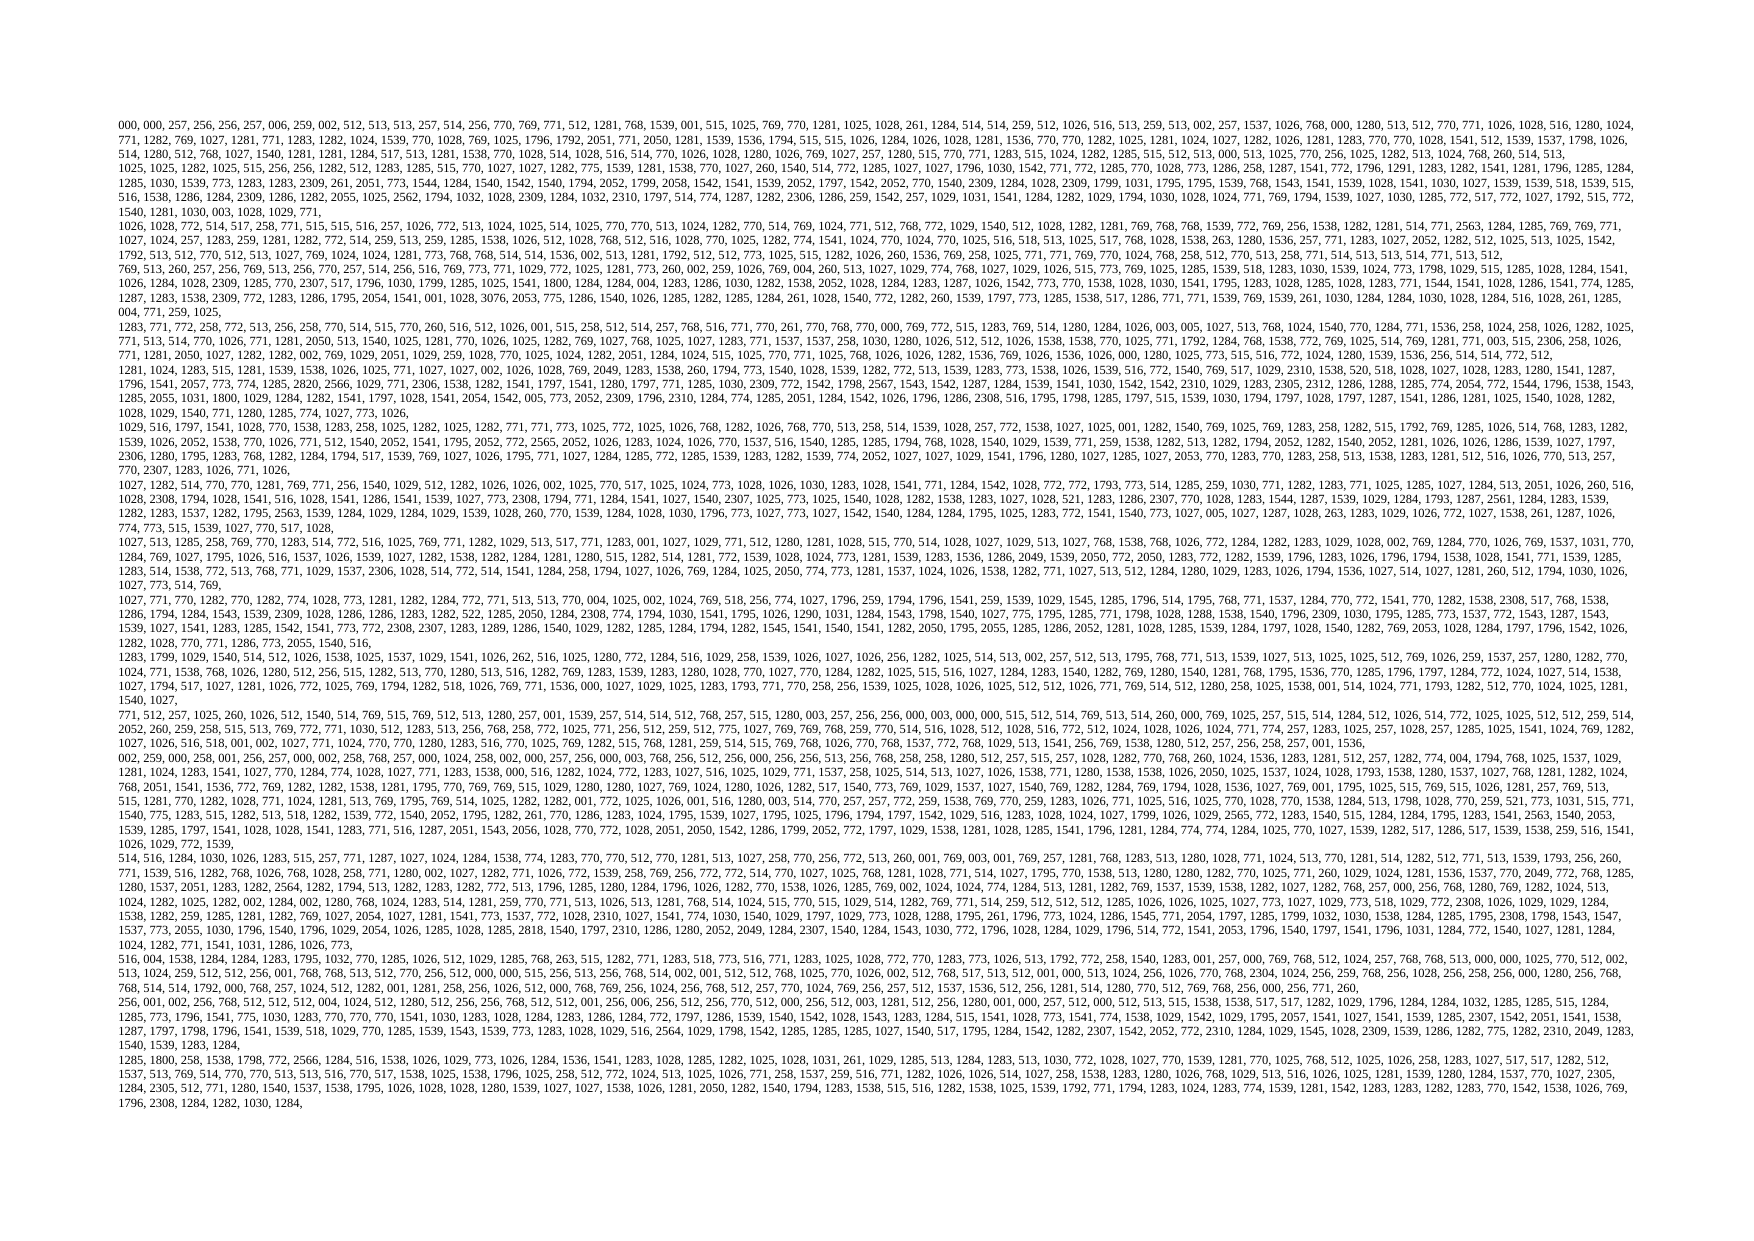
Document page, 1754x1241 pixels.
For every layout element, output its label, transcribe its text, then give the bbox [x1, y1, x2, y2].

text 1281, 1024, 1283, 515, 1281, 1539, 1538, 1026, 1025, 771, 1027, 1027, 002, 1026, 1028, 769, 2049, 1283, 1538, 260, 1794, 773, 1540, 1028, 1539, 1282, 772, 513, 1539, 1283, 773, 1538, 1026, 1539, 516, 772, 1540, 769, 517, 1029, 2310, 1538, 520, 518, 1028, 1027, 1028, 1283, 1280, 1541, 1287, 1796, 1541, 2057, 773, 774, 1285, 2820, 2566, 1029, 771, 2306, 1538, 1282, 1541, 1797, 1541, 1280, 1797, 771, 1285, 1030, 2309, 772, 1542, 1798, 2567, 1543, 1542, 1287, 1284, 1539, 1541, 1030, 1542, 1542, 2310, 1029, 1283, 2305, 2312, 1286, 1288, 1285, 774, 2054, 772, 1544, 1796, 1538, 1543, 1285, 2055, 1031, 1800, 1029, 1284, 1282, 1541, 1797, 1028, 1541, 2054, 1542, 005, 773, 2052, 2309, 1796, 2310, 1284, 774, 1285, 2051, 1284, 1542, 1026, 1796, 1286, 2308, 516, 1795, 1798, 1285, 1797, 515, 1539, 1030, 1794, 1797, 1028, 1797, 1287, 1541, 1286, 1281, 1025, 1540, 1028, 1282, 1028, 1029, 1540, 771, 1280, 1285, 774, 1027, 773, 1026, [118, 362, 1635, 420]
text 1027, 1282, 514, 770, 770, 1281, 769, 771, 256, 1540, 1029, 512, 1282, 1026, 1026, 002, 1025, 770, 517, 1025, 1024, 773, 1028, 1026, 1030, 1283, 1028, 1541, 771, 1284, 1542, 1028, 772, 772, 1793, 773, 514, 1285, 259, 1030, 771, 1282, 1283, 771, 1025, 1285, 1027, 1284, 513, 2051, 1026, 260, 516, 1028, 2308, 1794, 1028, 1541, 516, 1028, 1541, 1286, 1541, 1539, 1027, 773, 2308, 1794, 771, 1284, 1541, 1027, 1540, 2307, 1025, 773, 1025, 1540, 1028, 1282, 1538, 1283, 1027, 1028, 521, 1283, 1286, 2307, 770, 1028, 1283, 1544, 1287, 1539, 1029, 1284, 1793, 1287, 2561, 1284, 1283, 1539, 1282, 1283, 1537, 1282, 1795, 2563, 1539, 1284, 1029, 1284, 1029, 1539, 1028, 260, 770, 1539, 1284, 1028, 1030, 1796, 773, 1027, 773, 1027, 1542, 1540, 1284, 1284, 1795, 1025, 1283, 772, 1541, 1540, 773, 1027, 005, 1027, 1287, 1028, 263, 1283, 1029, 1026, 772, 1027, 1538, 261, 1287, 1026, 774, 773, 515, 1539, 1027, 770, 517, 1028, [118, 477, 1635, 535]
text 1024, 1282, 1025, 1282, 002, 1284, 002, 1280, 768, 1024, 1283, 514, 1281, 259, 770, 771, 513, 1026, 513, 1281, 768, 514, 1024, 515, 770, 515, 1029, 514, 1282, 769, 771, 514, 259, 512, 512, 512, 1285, 1026, 1026, 1025, 1027, 773, 1027, 1029, 773, 518, 1029, 772, 2308, 1026, 1029, 1029, 1284, 1538, 1282, 259, 1285, 1281, 1282, 769, 1027, 2054, 1027, 1281, 1541, 773, 1537, 772, 1028, 2310, 1027, 1541, 774, 1030, 1540, 1029, 1797, 1029, 773, 1028, 1288, 1795, 261, 1796, 773, 1024, 1286, 1545, 771, 2054, 1797, 1285, 1799, 1032, 1030, 1538, 1284, 1285, 1795, 2308, 1798, 1543, 1547, 1537, 773, 2055, 1030, 1796, 1540, 1796, 1029, 2054, 1026, 1285, 1028, 1285, 2818, 1540, 1797, 2310, 1286, 1280, 2052, 2049, 1284, 2307, 1540, 1284, 1543, 1030, 772, 1796, 1028, 1284, 1029, 1796, 514, 772, 1541, 2053, 1796, 1540, 1797, 1541, 1796, 1031, 1284, 772, 1540, 1027, 1281, 1284, 1024, 1282, 771, 1541, 1031, 1286, 1026, 773, [118, 894, 1635, 952]
text 1027, 771, 770, 1282, 770, 1282, 774, 1028, 773, 1281, 1282, 1284, 772, 771, 513, 513, 770, 004, 1025, 002, 1024, 769, 518, 256, 774, 1027, 1796, 259, 1794, 1796, 1541, 259, 1539, 1029, 1545, 1285, 1796, 514, 1795, 768, 771, 1537, 1284, 770, 772, 1541, 770, 1282, 1538, 2308, 517, 768, 1538, 1286, 1794, 1284, 1543, 1539, 2309, 1028, 1286, 1286, 1283, 1282, 522, 1285, 2050, 1284, 2308, 774, 1794, 1030, 1541, 1795, 1026, 1290, 1031, 1284, 1543, 1798, 1540, 1027, 775, 1795, 1285, 771, 1798, 1028, 1288, 1538, 1540, 1796, 2309, 1030, 1795, 1285, 773, 1537, 772, 1543, 1287, 1543, 1539, 1027, 1541, 1283, 1285, 1542, 1541, 773, 772, 2308, 2307, 1283, 1289, 1286, 1540, 1029, 1282, 1285, 1284, 1794, 1282, 1545, 1541, 1540, 1541, 1282, 2050, 1795, 2055, 1285, 1286, 2052, 1281, 1028, 1285, 1539, 1284, 1797, 1028, 1540, 1282, 769, 2053, 1028, 1284, 1797, 1796, 1542, 1026, 1282, 1028, 770, 771, 1286, 773, 2055, 1540, 516, [118, 592, 1635, 650]
text 1029, 516, 1797, 1541, 1028, 770, 1538, 1283, 258, 1025, 1282, 1025, 1282, 771, 771, 773, 1025, 772, 1025, 1026, 768, 1282, 1026, 768, 770, 513, 258, 514, 1539, 1028, 257, 772, 1538, 1027, 1025, 001, 1282, 1540, 769, 1025, 769, 1283, 258, 1282, 515, 1792, 769, 1285, 1026, 514, 768, 1283, 1282, 1539, 1026, 2052, 1538, 770, 1026, 771, 512, 1540, 2052, 1541, 1795, 2052, 772, 2565, 2052, 1026, 1283, 1024, 1026, 770, 1537, 516, 1540, 1285, 1285, 1794, 768, 1028, 1540, 1029, 1539, 771, 259, 1538, 1282, 513, 1282, 1794, 2052, 1282, 1540, 2052, 1281, 1026, 1026, 1286, 1539, 1027, 1797, 2306, 1280, 1795, 1283, 768, 1282, 1284, 1794, 517, 1539, 769, 1027, 1026, 1795, 771, 1027, 1284, 1285, 772, 1285, 1539, 1283, 1282, 1539, 774, 2052, 1027, 1027, 1029, 1541, 1796, 1280, 1027, 1285, 1027, 2053, 770, 1283, 770, 1283, 258, 513, 1538, 1283, 1281, 512, 516, 1026, 770, 513, 257, 770, 2307, 1283, 1026, 771, 1026, [118, 420, 1635, 477]
text 002, 259, 000, 258, 001, 256, 257, 000, 002, 258, 768, 257, 000, 1024, 258, 002, 000, 257, 256, 000, 003, 768, 256, 512, 256, 000, 256, 256, 513, 256, 768, 258, 258, 1280, 512, 257, 515, 257, 1028, 1282, 770, 768, 260, 1024, 1536, 1283, 1281, 512, 257, 1282, 774, 004, 1794, 768, 1025, 1537, 1029, 1281, 1024, 1283, 1541, 1027, 770, 1284, 774, 1028, 1027, 771, 1283, 1538, 000, 516, 1282, 1024, 772, 1283, 1027, 516, 1025, 1029, 771, 1537, 258, 1025, 514, 513, 1027, 1026, 1538, 771, 1280, 1538, 1538, 1026, 2050, 1025, 1537, 1024, 1028, 1793, 1538, 1280, 1537, 1027, 768, 1281, 1282, 1024, 768, 2051, 1541, 1536, 772, 769, 1282, 1282, 1538, 1281, 1795, 770, 769, 769, 515, 1029, 1280, 1280, 1027, 769, 1024, 1280, 1026, 1282, 517, 1540, 773, 769, 1029, 1537, 1027, 1540, 769, 1282, 1284, 769, 1794, 1028, 1536, 1027, 769, 001, 1795, 1025, 515, 769, 515, 1026, 1281, 257, 769, 513, [118, 751, 1635, 794]
text 514, 516, 1284, 1030, 1026, 1283, 515, 257, 771, 1287, 1027, 1024, 1284, 1538, 774, 1283, 770, 770, 512, 770, 1281, 513, 1027, 258, 770, 256, 772, 513, 260, 001, 769, 003, 001, 769, 257, 1281, 768, 1283, 513, 1280, 1028, 771, 1024, 513, 770, 1281, 514, 1282, 512, 771, 513, 1539, 1793, 256, 260, 771, 1539, 516, 1282, 768, 1026, 768, 1028, 258, 771, 1280, 002, 1027, 1282, 771, 1026, 772, 1539, 258, 769, 256, 772, 772, 514, 770, 1027, 1025, 768, 1281, 1028, 771, 514, 1027, 1795, 770, 1538, 513, 1280, 1280, 1282, 770, 1025, 771, 260, 1029, 1024, 1281, 1536, 1537, 770, 2049, 772, 768, 1285, 1280, 1537, 2051, 1283, 1282, 2564, 1282, 1794, 513, 1282, 1283, 1282, 772, 513, 1796, 1285, 1280, 1284, 1796, 1026, 1282, 770, 1538, 1026, 1285, 769, 002, 1024, 1024, 774, 1284, 513, 1281, 1282, 769, 1537, 1539, 1538, 1282, 1027, 1282, 768, 257, 000, 256, 768, 1280, 769, 1282, 1024, 513, [118, 851, 1635, 894]
text 769, 513, 260, 257, 256, 769, 513, 256, 770, 257, 514, 256, 516, 769, 773, 771, 1029, 772, 1025, 1281, 773, 260, 002, 259, 1026, 769, 004, 260, 513, 1027, 1029, 774, 768, 1027, 1029, 1026, 515, 773, 769, 1025, 1285, 1539, 518, 1283, 1030, 1539, 1024, 773, 1798, 1029, 515, 1285, 1028, 1284, 1541, 1026, 1284, 1028, 2309, 1285, 770, 2307, 517, 1796, 1030, 1799, 1285, 1025, 1541, 1800, 1284, 1284, 004, 1283, 1286, 1030, 1282, 1538, 2052, 1028, 1284, 1283, 1287, 1026, 1542, 773, 770, 1538, 1028, 1030, 1541, 1795, 1283, 1028, 1285, 1028, 1283, 771, 1544, 1541, 1028, 1286, 1541, 774, 1285, 1287, 1283, 1538, 2309, 772, 1283, 1286, 1795, 2054, 1541, 001, 1028, 3076, 2053, 775, 1286, 1540, 1026, 1285, 1282, 1285, 1284, 261, 1028, 1540, 772, 1282, 260, 1539, 1797, 773, 1285, 1538, 517, 1286, 771, 771, 1539, 769, 1539, 261, 1030, 1284, 1284, 1030, 1028, 1284, 516, 1028, 261, 1285, 004, 771, 259, 1025, [118, 262, 1635, 319]
text 000, 000, 257, 256, 256, 257, 006, 259, 002, 512, 513, 513, 257, 514, 256, 770, 769, 771, 512, 1281, 768, 1539, 001, 515, 1025, 769, 770, 1281, 1025, 1028, 261, 1284, 514, 514, 259, 512, 1026, 516, 513, 259, 513, 002, 257, 1537, 1026, 768, 000, 1280, 513, 512, 770, 771, 1026, 1028, 516, 1280, 1024, 771, 1282, 769, 1027, 1281, 771, 1283, 1282, 1024, 1539, 770, 1028, 769, 1025, 1796, 1792, 2051, 771, 2050, 1281, 1539, 1536, 1794, 515, 515, 1026, 1284, 1026, 1028, 1281, 1536, 770, 770, 1282, 1025, 1281, 1024, 1027, 1282, 1026, 1281, 1283, 770, 770, 1028, 1541, 512, 1539, 1537, 1798, 1026, 514, 1280, 512, 768, 1027, 1540, 1281, 1281, 1284, 517, 513, 1281, 1538, 770, 1028, 514, 1028, 516, 514, 770, 1026, 1028, 1280, 1026, 769, 1027, 257, 1280, 515, 770, 771, 1283, 515, 1024, 1282, 1285, 515, 512, 513, 000, 513, 1025, 770, 256, 1025, 1282, 513, 1024, 768, 260, 514, 513, [118, 118, 1635, 161]
text 1025, 1025, 1282, 1025, 515, 256, 256, 1282, 512, 1283, 1285, 515, 770, 1027, 1027, 1282, 775, 1539, 1281, 1538, 770, 1027, 260, 1540, 514, 772, 1285, 1027, 1027, 1796, 1030, 1542, 771, 772, 1285, 770, 1028, 773, 1286, 258, 1287, 1541, 772, 1796, 1291, 1283, 1282, 1541, 1281, 1796, 1285, 1284, 1285, 1030, 1539, 773, 1283, 1283, 2309, 261, 2051, 773, 1544, 1284, 1540, 1542, 1540, 1794, 2052, 1799, 2058, 1542, 1541, 1539, 2052, 1797, 1542, 2052, 770, 1540, 2309, 1284, 1028, 2309, 1799, 1031, 1795, 1795, 1539, 768, 1543, 1541, 1539, 1028, 1541, 1030, 1027, 1539, 1539, 518, 1539, 515, 516, 1538, 1286, 1284, 2309, 1286, 1282, 2055, 1025, 2562, 1794, 1032, 1028, 2309, 1284, 1032, 2310, 1797, 514, 774, 1287, 1282, 2306, 1286, 259, 1542, 257, 1029, 1031, 1541, 1284, 1282, 1029, 1794, 1030, 1028, 1024, 771, 769, 1794, 1539, 1027, 1030, 1285, 772, 517, 772, 1027, 1792, 515, 772, 1540, 1281, 1030, 003, 1028, 1029, 771, [118, 161, 1635, 219]
text 771, 512, 257, 1025, 260, 1026, 512, 1540, 514, 769, 515, 769, 512, 513, 1280, 257, 001, 1539, 257, 514, 514, 512, 768, 257, 515, 1280, 003, 257, 256, 256, 000, 003, 000, 000, 515, 512, 514, 769, 513, 514, 260, 000, 769, 1025, 257, 515, 514, 1284, 512, 1026, 514, 772, 1025, 1025, 512, 512, 259, 514, 2052, 260, 259, 258, 515, 513, 769, 772, 771, 1030, 512, 1283, 513, 256, 768, 258, 772, 1025, 771, 256, 512, 259, 512, 775, 1027, 769, 769, 768, 259, 770, 514, 516, 1028, 512, 1028, 516, 772, 512, 1024, 1028, 1026, 1024, 771, 774, 257, 1283, 1025, 257, 1028, 257, 1285, 1025, 1541, 1024, 769, 1282, 1027, 1026, 516, 518, 001, 002, 1027, 771, 1024, 770, 770, 1280, 1283, 516, 770, 1025, 769, 1282, 515, 768, 1281, 259, 514, 515, 769, 768, 1026, 770, 768, 1537, 772, 768, 1029, 513, 1541, 256, 769, 1538, 1280, 512, 257, 256, 258, 257, 001, 1536, [118, 707, 1635, 751]
text 1285, 1800, 258, 1538, 1798, 772, 2566, 1284, 516, 1538, 1026, 1029, 773, 1026, 1284, 1536, 1541, 1283, 1028, 1285, 1282, 1025, 1028, 1031, 261, 1029, 1285, 513, 1284, 1283, 513, 1030, 772, 1028, 1027, 770, 1539, 1281, 770, 1025, 768, 512, 1025, 1026, 258, 1283, 1027, 517, 517, 1282, 512, 1537, 513, 769, 514, 770, 770, 513, 513, 516, 770, 517, 1538, 1025, 1538, 1796, 1025, 258, 512, 772, 1024, 513, 1025, 1026, 771, 258, 1537, 259, 516, 771, 1282, 1026, 1026, 514, 1027, 258, 1538, 1283, 1280, 1026, 768, 1029, 513, 516, 1026, 1025, 1281, 1539, 1280, 1284, 1537, 770, 1027, 2305, 1284, 2305, 512, 771, 1280, 1540, 1537, 1538, 1795, 1026, 1028, 1028, 1280, 1539, 1027, 1027, 1538, 1026, 1281, 2050, 1282, 1540, 1794, 1283, 1538, 515, 516, 1282, 1538, 1025, 1539, 1792, 771, 1794, 1283, 1024, 1283, 774, 1539, 1281, 1542, 1283, 1283, 1282, 1283, 770, 1542, 1538, 1026, 769, 1796, 2308, 1284, 1282, 1030, 1284, [118, 1052, 1635, 1110]
text 1283, 1799, 1029, 1540, 514, 512, 1026, 1538, 1025, 1537, 1029, 1541, 1026, 262, 516, 1025, 1280, 772, 1284, 516, 1029, 258, 1539, 1026, 1027, 1026, 256, 1282, 1025, 514, 513, 002, 257, 512, 513, 1795, 768, 771, 513, 1539, 1027, 513, 1025, 1025, 512, 769, 1026, 259, 1537, 257, 1280, 1282, 770, 1024, 771, 1538, 768, 1026, 1280, 512, 256, 515, 1282, 513, 770, 1280, 513, 516, 1282, 769, 1283, 1539, 1283, 1280, 1028, 770, 1027, 770, 1284, 1282, 1025, 515, 516, 1027, 1284, 1283, 1540, 1282, 769, 1280, 1540, 1281, 768, 1795, 1536, 770, 1285, 1796, 1797, 1284, 772, 1024, 1027, 514, 1538, 1027, 1794, 517, 1027, 1281, 1026, 772, 1025, 769, 1794, 1282, 518, 1026, 769, 771, 1536, 000, 1027, 1029, 1025, 1283, 1793, 771, 770, 258, 256, 1539, 1025, 1028, 1026, 1025, 512, 512, 1026, 771, 769, 514, 512, 1280, 258, 1025, 1538, 001, 514, 1024, 771, 1793, 1282, 512, 770, 1024, 1025, 1281, 1540, 1027, [118, 650, 1635, 707]
text 1027, 513, 1285, 258, 769, 770, 1283, 514, 772, 516, 1025, 769, 771, 1282, 1029, 513, 517, 771, 1283, 001, 1027, 1029, 771, 512, 1280, 1281, 1028, 515, 770, 514, 1028, 1027, 1029, 513, 1027, 768, 1538, 768, 1026, 772, 1284, 1282, 1283, 1029, 1028, 002, 769, 1284, 770, 1026, 769, 1537, 1031, 770, 1284, 769, 1027, 1795, 1026, 516, 1537, 1026, 1539, 1027, 1282, 1538, 1282, 1284, 1281, 1280, 515, 1282, 514, 1281, 772, 1539, 1028, 1024, 773, 1281, 1539, 1283, 1536, 1286, 2049, 1539, 2050, 772, 2050, 1283, 772, 1282, 1539, 1796, 1283, 1026, 1796, 1794, 1538, 1028, 1541, 771, 1539, 1285, 1283, 514, 1538, 772, 513, 768, 771, 1029, 1537, 2306, 1028, 514, 772, 514, 1541, 1284, 258, 1794, 1027, 1026, 769, 1284, 1025, 2050, 774, 773, 1281, 1537, 1024, 1026, 1538, 1282, 771, 1027, 513, 512, 1284, 1280, 1029, 1283, 1026, 1794, 1536, 1027, 514, 1027, 1281, 260, 512, 1794, 1030, 1026, 1027, 773, 514, 769, [118, 535, 1635, 592]
text 516, 004, 1538, 1284, 1284, 1283, 1795, 1032, 770, 1285, 1026, 512, 1029, 1285, 768, 263, 515, 1282, 771, 1283, 518, 773, 516, 771, 1283, 1025, 1028, 772, 770, 1283, 773, 1026, 513, 1792, 772, 258, 1540, 1283, 001, 257, 000, 769, 768, 512, 1024, 257, 768, 768, 513, 000, 000, 1025, 770, 512, 002, 513, 1024, 259, 512, 512, 256, 001, 768, 768, 513, 512, 770, 256, 512, 000, 000, 515, 256, 513, 256, 768, 514, 002, 001, 512, 512, 768, 1025, 770, 1026, 002, 512, 768, 517, 513, 512, 001, 000, 513, 1024, 256, 1026, 770, 768, 2304, 1024, 256, 259, 768, 256, 1028, 256, 258, 256, 000, 1280, 256, 768, 768, 514, 514, 1792, 000, 768, 257, 1024, 512, 1282, 001, 1281, 258, 256, 1026, 512, 000, 768, 769, 256, 1024, 256, 768, 512, 257, 770, 1024, 769, 256, 257, 512, 1537, 1536, 512, 256, 1281, 514, 1280, 770, 512, 769, 768, 256, 000, 256, 771, 260, [118, 952, 1635, 995]
text 515, 1281, 770, 1282, 1028, 771, 1024, 1281, 513, 769, 1795, 769, 514, 1025, 1282, 1282, 001, 772, 1025, 1026, 001, 516, 1280, 003, 514, 770, 257, 257, 772, 259, 1538, 769, 770, 259, 1283, 1026, 771, 1025, 516, 1025, 770, 1028, 770, 1538, 1284, 513, 1798, 1028, 770, 259, 521, 773, 1031, 515, 771, 1540, 775, 1283, 515, 1282, 513, 518, 1282, 1539, 772, 1540, 2052, 1795, 1282, 261, 770, 1286, 1283, 1024, 1795, 1539, 1027, 1795, 1025, 1796, 1794, 1797, 1542, 1029, 516, 1283, 1028, 1024, 1027, 1799, 1026, 1029, 2565, 772, 1283, 1540, 515, 1284, 1284, 1795, 1283, 1541, 2563, 1540, 2053, 1539, 1285, 1797, 1541, 1028, 1028, 1541, 1283, 771, 516, 1287, 2051, 1543, 2056, 1028, 770, 772, 1028, 2051, 2050, 1542, 1286, 1799, 2052, 772, 1797, 1029, 1538, 1281, 1028, 1285, 1541, 1796, 1281, 1284, 774, 774, 1284, 1025, 770, 1027, 1539, 1282, 517, 1286, 517, 1539, 1538, 259, 516, 1541, 1026, 1029, 772, 1539, [118, 794, 1635, 851]
text 256, 001, 002, 256, 768, 512, 512, 512, 004, 1024, 512, 1280, 512, 256, 256, 768, 512, 512, 001, 256, 006, 256, 512, 256, 770, 512, 000, 256, 512, 003, 1281, 512, 256, 1280, 001, 000, 257, 512, 000, 512, 513, 515, 1538, 1538, 517, 517, 1282, 1029, 1796, 1284, 1284, 1032, 1285, 1285, 515, 1284, 1285, 773, 1796, 1541, 775, 1030, 1283, 770, 770, 770, 1541, 1030, 1283, 1028, 1284, 1283, 1286, 1284, 772, 1797, 1286, 1539, 1540, 1542, 1028, 1543, 1283, 1284, 515, 1541, 1028, 773, 1541, 774, 1538, 1029, 1542, 1029, 1795, 2057, 1541, 1027, 1541, 1539, 1285, 2307, 1542, 2051, 1541, 1538, 1287, 1797, 1798, 1796, 1541, 1539, 518, 1029, 770, 1285, 1539, 1543, 1539, 773, 1283, 1028, 1029, 516, 2564, 1029, 1798, 1542, 1285, 1285, 1285, 1027, 1540, 517, 1795, 1284, 1542, 1282, 2307, 1542, 2052, 772, 2310, 1284, 1029, 1545, 1028, 2309, 1539, 1286, 1282, 775, 1282, 2310, 2049, 1283, 1540, 1539, 1283, 1284, [118, 995, 1635, 1052]
text 1283, 771, 772, 258, 772, 513, 256, 258, 770, 514, 515, 770, 260, 516, 512, 1026, 001, 515, 258, 512, 514, 257, 768, 516, 771, 770, 261, 770, 768, 770, 000, 769, 772, 515, 1283, 769, 514, 1280, 1284, 1026, 003, 005, 1027, 513, 768, 1024, 1540, 770, 1284, 771, 1536, 258, 1024, 258, 1026, 1282, 1025, 771, 513, 514, 770, 1026, 771, 1281, 2050, 513, 1540, 1025, 1281, 770, 1026, 1025, 1282, 769, 1027, 768, 1025, 1027, 1283, 771, 1537, 1537, 258, 1030, 1280, 1026, 512, 512, 1026, 1538, 1538, 770, 1025, 771, 1792, 1284, 768, 1538, 772, 769, 1025, 514, 769, 1281, 771, 003, 515, 2306, 258, 1026, 771, 1281, 2050, 1027, 1282, 1282, 002, 769, 1029, 2051, 1029, 259, 1028, 770, 1025, 1024, 1282, 2051, 1284, 1024, 515, 1025, 770, 771, 1025, 768, 1026, 1026, 1282, 1536, 769, 1026, 1536, 1026, 000, 1280, 1025, 773, 515, 516, 772, 1024, 1280, 1539, 1536, 256, 514, 514, 772, 512, [118, 319, 1635, 362]
text 1026, 1028, 772, 514, 517, 258, 771, 515, 515, 516, 257, 1026, 772, 513, 1024, 1025, 514, 1025, 770, 770, 513, 1024, 1282, 770, 514, 769, 1024, 771, 512, 768, 772, 1029, 1540, 512, 1028, 1282, 1281, 769, 768, 768, 1539, 772, 769, 256, 1538, 1282, 1281, 514, 771, 2563, 1284, 1285, 769, 769, 771, 1027, 1024, 257, 1283, 259, 1281, 1282, 772, 514, 259, 513, 259, 1285, 1538, 1026, 512, 1028, 768, 512, 516, 1028, 770, 1025, 1282, 774, 1541, 1024, 770, 1024, 770, 1025, 516, 518, 513, 1025, 517, 768, 1028, 1538, 263, 1280, 1536, 257, 771, 1283, 1027, 2052, 1282, 512, 1025, 513, 1025, 1542, 1792, 513, 512, 770, 512, 513, 1027, 769, 1024, 1024, 1281, 773, 768, 768, 514, 514, 1536, 002, 513, 1281, 1792, 512, 512, 773, 1025, 515, 1282, 1026, 260, 1536, 769, 258, 1025, 771, 771, 769, 770, 1024, 768, 258, 512, 770, 513, 258, 771, 514, 513, 513, 514, 771, 513, 512, [118, 219, 1635, 262]
